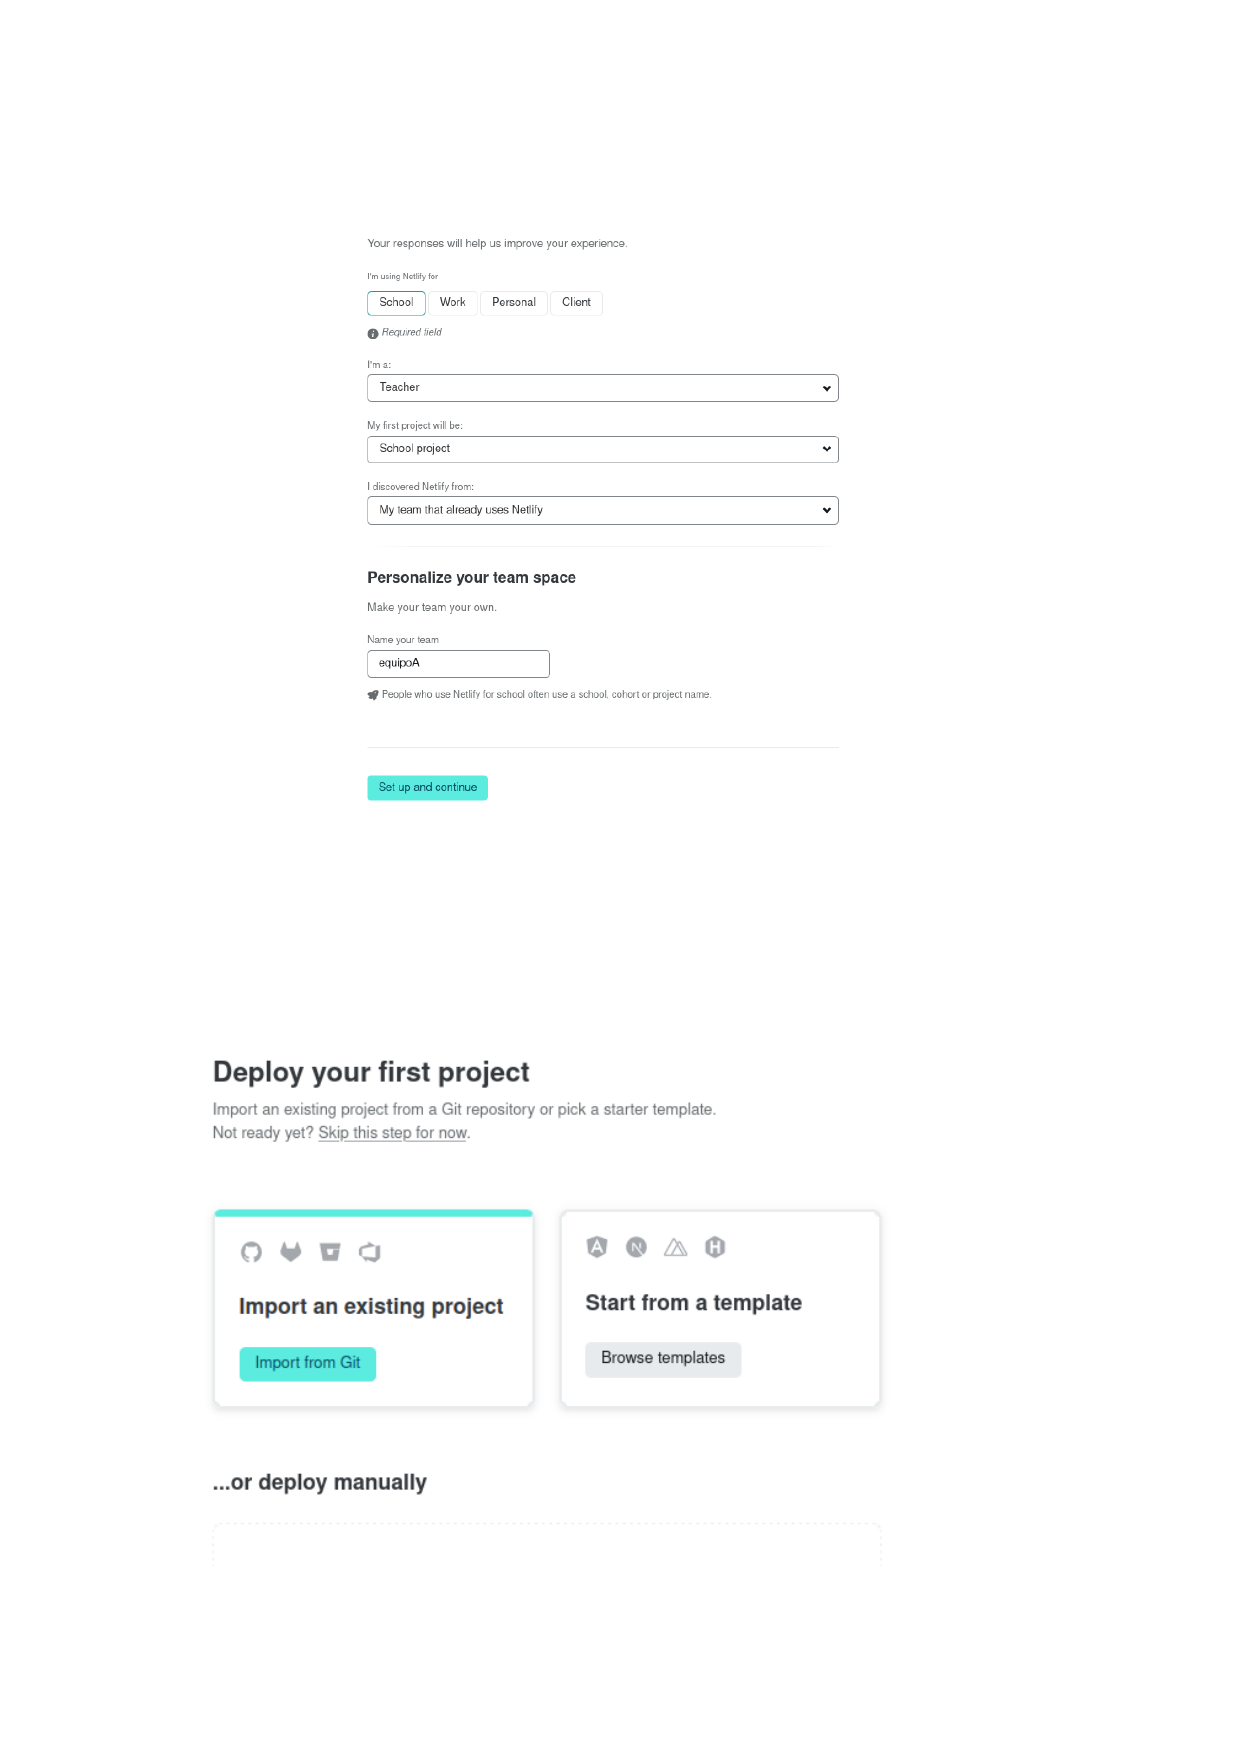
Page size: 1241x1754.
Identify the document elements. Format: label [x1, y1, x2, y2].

picture [296, 233, 944, 807]
picture [118, 1019, 1005, 1566]
